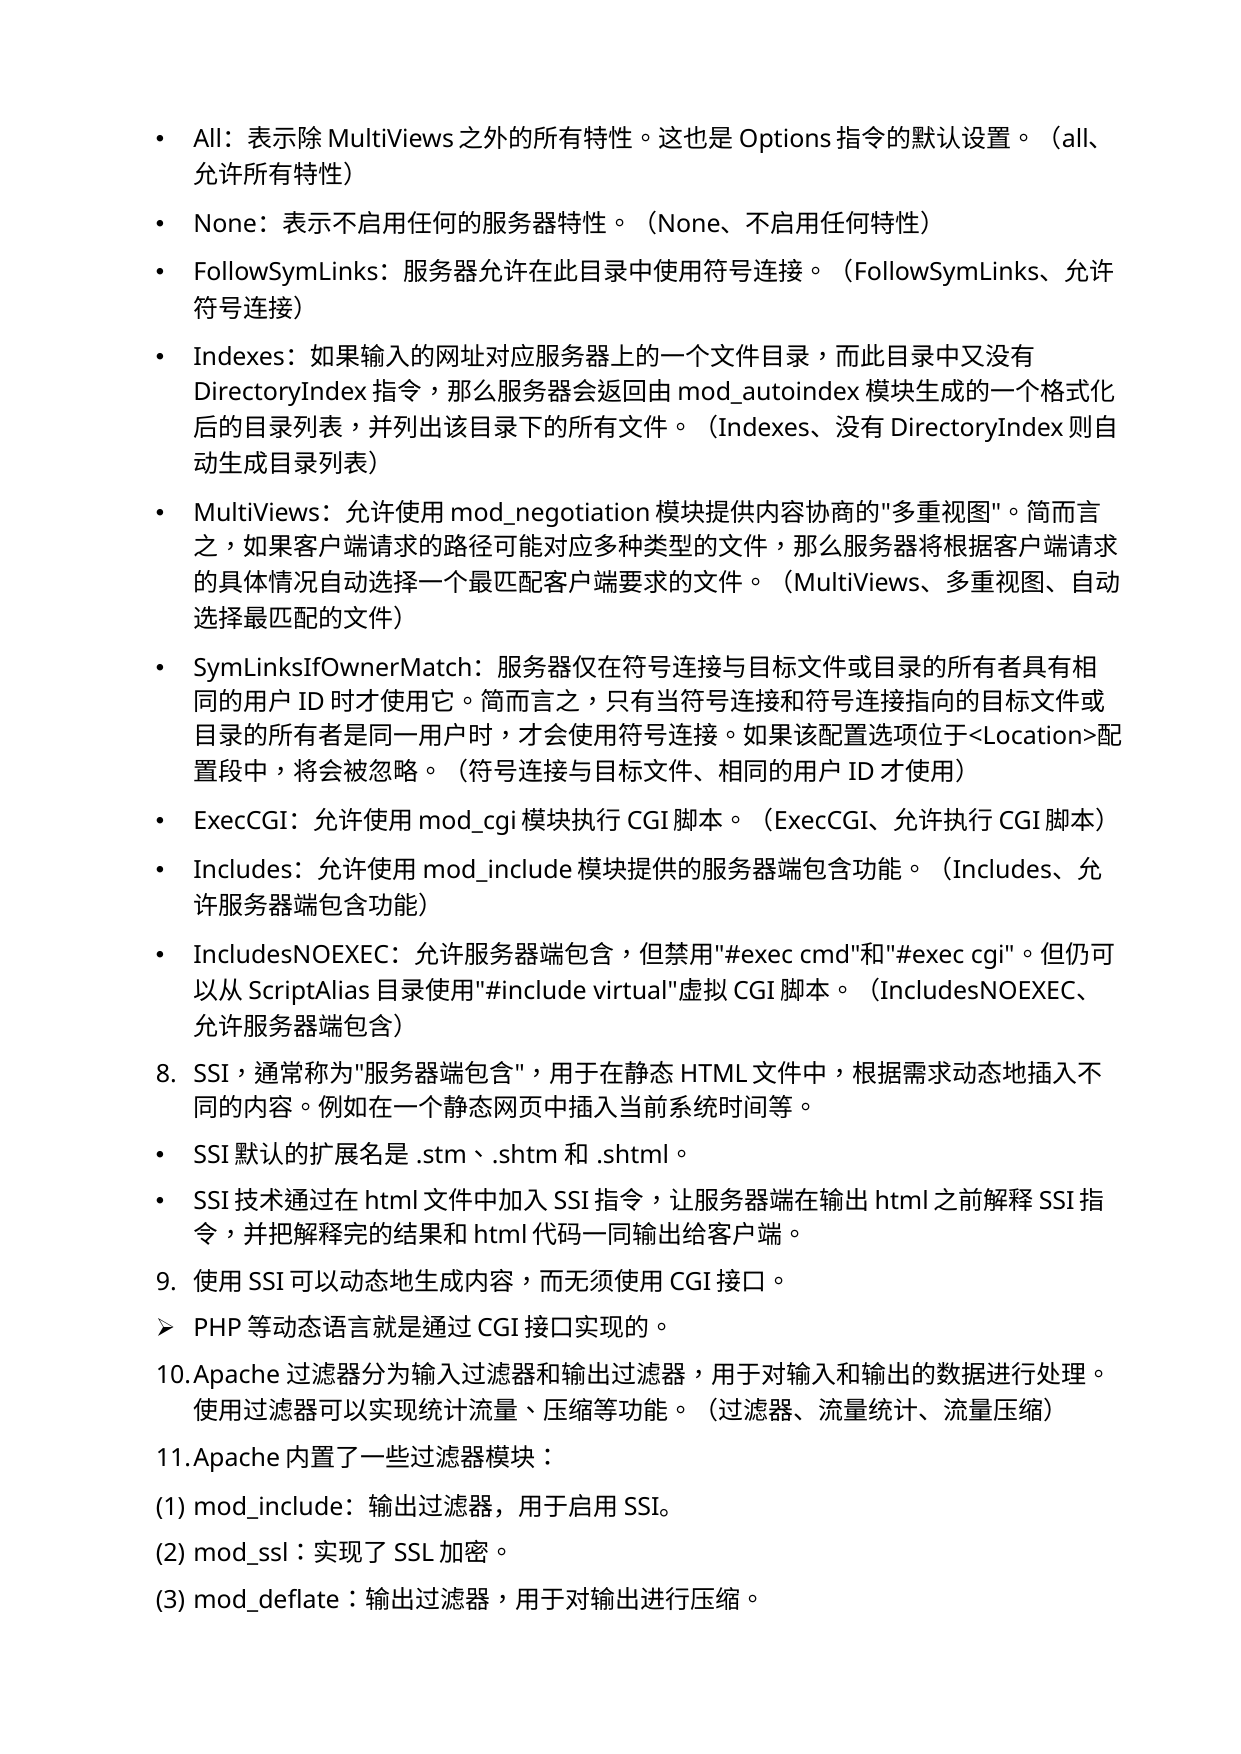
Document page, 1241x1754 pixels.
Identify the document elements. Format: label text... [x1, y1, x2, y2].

list Apache内置了一些过滤器模块： [156, 1439, 1122, 1473]
list SSI，通常称为"服务器端包含"，用于在静态HTML文件中，根据需求动态地插入不同的内容。例如在一个静态网页中插入当前系统时间等。 [156, 1056, 1122, 1124]
list Apache 过滤器分为输入过滤器和输出过滤器，用于对输入和输出的数据进行处理。使用过滤器可以实现统计流量、压缩等功能。（过滤器、流量统计、流量压缩） [156, 1357, 1122, 1427]
list FollowSymLinks：服务器允许在此目录中使用符号连接。（FollowSymLinks、允许符号连接） [156, 252, 1122, 324]
list None：表示不启用任何的服务器特性。（None、不启用任何特性） [156, 203, 1122, 239]
list MultiViews：允许使用mod_negotiation模块提供内容协商的"多重视图"。简而言之，如果客户端请求的路径可能对应多种类型的文件，那么服务器将根据客户端请求的具体情况自动选择一个最匹配客户端要求的文件。（MultiViews、多重视图、自动选择最匹配的文件） [156, 492, 1122, 635]
list SSI默认的扩展名是 .stm、.shtm 和 .shtml。 [156, 1136, 1122, 1170]
list SymLinksIfOwnerMatch：服务器仅在符号连接与目标文件或目录的所有者具有相同的用户ID时才使用它。简而言之，只有当符号连接和符号连接指向的目标文件或目录的所有者是同一用户时，才会使用符号连接。如果该配置选项位于<Location>配置段中，将会被忽略。（符号连接与目标文件、相同的用户ID才使用） [156, 647, 1122, 788]
list mod_ssl：实现了SSL加密。 [156, 1535, 1122, 1569]
list Includes：允许使用mod_include模块提供的服务器端包含功能。（Includes、允许服务器端包含功能） [156, 849, 1122, 922]
list mod_deflate：输出过滤器，用于对输出进行压缩。 [156, 1581, 1122, 1615]
list 使用SSI可以动态地生成内容，而无须使用CGI接口。 [156, 1263, 1122, 1297]
list PHP等动态语言就是通过CGI接口实现的。 [156, 1310, 1122, 1344]
list IncludesNOEXEC：允许服务器端包含，但禁用"#exec cmd"和"#exec cgi"。但仍可以从ScriptAlias目录使用"#include virtual"虚拟CGI脚本。（IncludesNOEXEC、允许服务器端包含） [156, 934, 1122, 1043]
list All：表示除MultiViews之外的所有特性。这也是Options指令的默认设置。（all、允许所有特性） [156, 118, 1122, 191]
list mod_include：输出过滤器，用于启用SSI。 [156, 1486, 1122, 1522]
list ExecCGI：允许使用mod_cgi模块执行CGI脚本。（ExecCGI、允许执行CGI脚本） [156, 801, 1122, 837]
list Indexes：如果输入的网址对应服务器上的一个文件目录，而此目录中又没有DirectoryIndex指令，那么服务器会返回由mod_autoindex模块生成的一个格式化后的目录列表，并列出该目录下的所有文件。（Indexes、没有DirectoryIndex则自动生成目录列表） [156, 337, 1122, 480]
list SSI技术通过在html文件中加入SSI指令，让服务器端在输出html之前解释SSI指令，并把解释完的结果和html代码一同输出给客户端。 [156, 1183, 1122, 1251]
